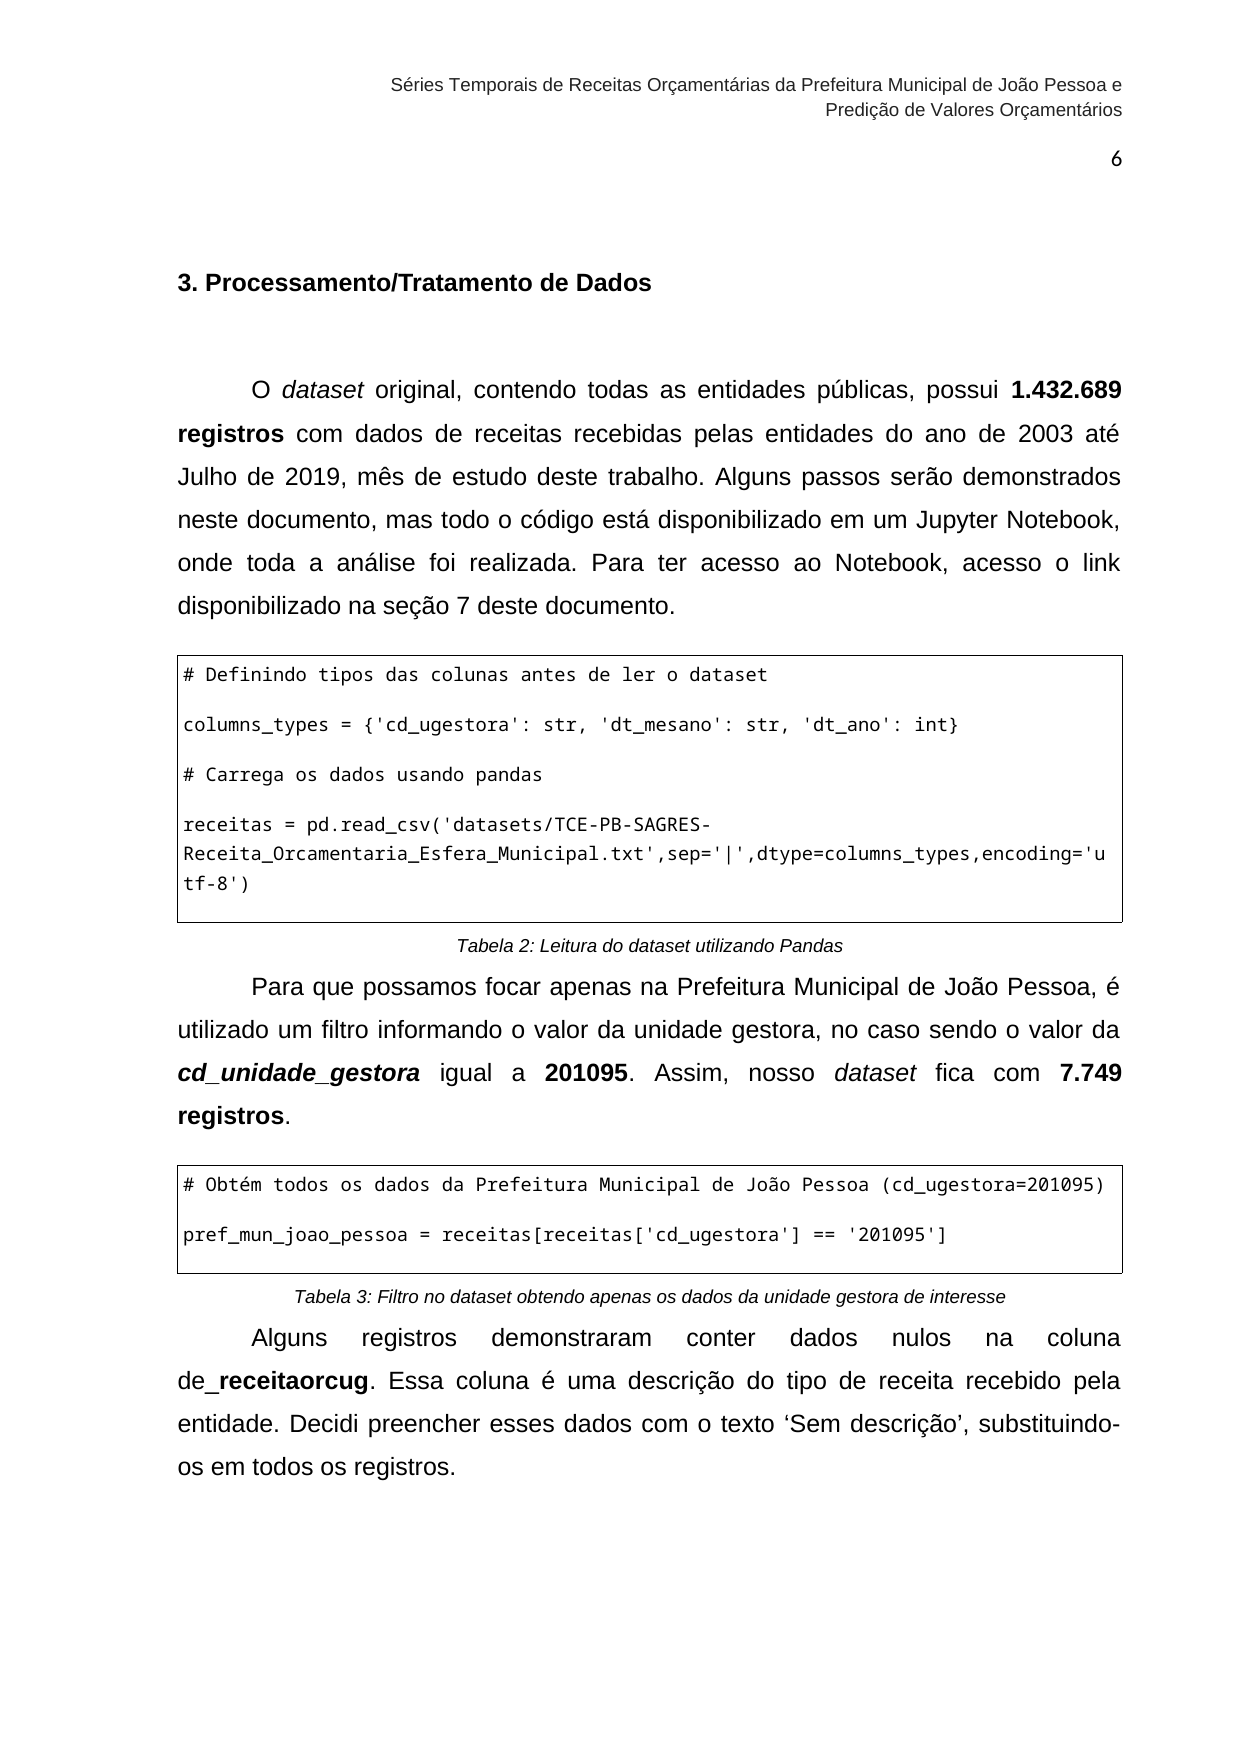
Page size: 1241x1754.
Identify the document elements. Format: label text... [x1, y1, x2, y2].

table_header # Definindo tipos das colunas antes de ler o dataset columns_types = {'cd_ugestora': str, 'dt_mesano': str, 'dt_ano': int} # Carrega os dados usando pandas receitas = pd.read_csv('datasets/TCE-PB-SAGRES-Receita_Orcamentaria_Esfera_Municipal.txt',sep='|',dtype=columns_types,encoding='utf-8') [178, 656, 1122, 922]
table_header # Obtém todos os dados da Prefeitura Municipal de João Pessoa (cd_ugestora=201095) pref_mun_joao_pessoa = receitas[receitas['cd_ugestora'] == '201095'] [178, 1166, 1122, 1273]
subtitle 3. Processamento/Tratamento de Dados [177, 268, 1122, 297]
text Tabela 3: Filtro no dataset obtendo apenas os dados da unidade gestora de interesse [177, 1286, 1122, 1307]
text O dataset original, contendo todas as entidades públicas, possui 1.432.689 registros com dados de receitas recebidas pelas entidades do ano de 2003 até Julho de 2019, mês de estudo deste trabalho. Alguns passos serão demonstrados neste documento, mas todo o código está disponibilizado em um Jupyter Notebook, onde toda a análise foi realizada. Para ter acesso ao Notebook, acesso o link disponibilizado na seção 7 deste documento. [177, 376, 1122, 620]
text Tabela 2: Leitura do dataset utilizando Pandas [177, 934, 1122, 956]
text Alguns registros demonstraram conter dados nulos na coluna de_receitaorcug. Essa coluna é uma descrição do tipo de receita recebido pela entidade. Decidi preencher esses dados com o texto ‘Sem descrição’, substituindo-os em todos os registros. [177, 1323, 1122, 1481]
text Para que possamos focar apenas na Prefeitura Municipal de João Pessoa, é utilizado um filtro informando o valor da unidade gestora, no caso sendo o valor da cd_unidade_gestora igual a 201095. Assim, nosso dataset fica com 7.749 registros. [177, 972, 1122, 1130]
